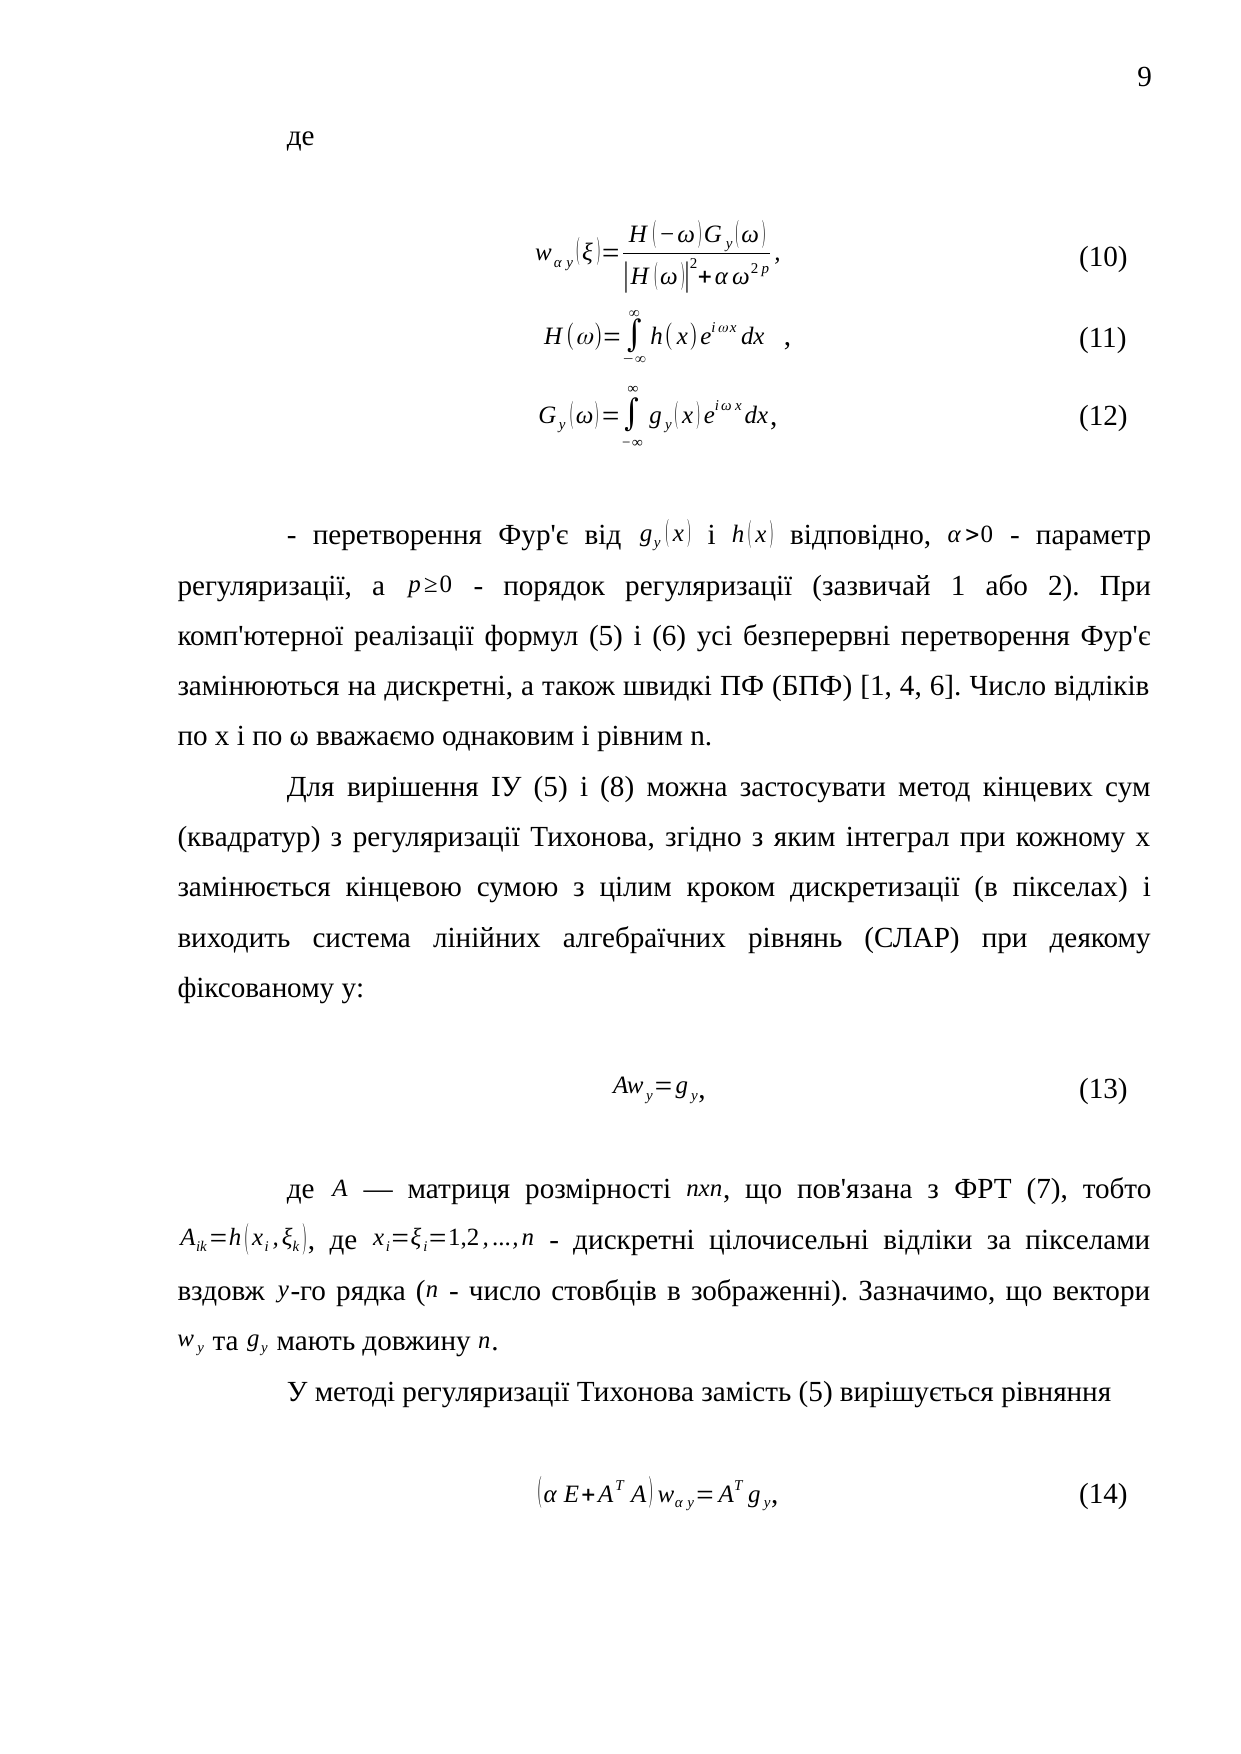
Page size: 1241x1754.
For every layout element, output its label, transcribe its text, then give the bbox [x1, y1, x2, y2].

text У методі регуляризації Тихонова замість (5) вирішується рівняння [177, 1374, 1152, 1407]
table_header (10) [1068, 219, 1162, 310]
table_header , [177, 1474, 1068, 1527]
text де — матриця розмірності , що пов'язана з ФРТ (7), тобто , де - дискретні цілочисельні відліки за пікселами вздовж -го рядка ( - число стовбців в зображенні). Зазначимо, що вектори та мають довжину . [177, 1171, 1152, 1357]
table_header (14) [1068, 1474, 1162, 1527]
table_header , [177, 1071, 1068, 1121]
table_header , [177, 310, 1068, 379]
text - перетворення Фур'є від і відповідно, - параметр регуляризації, а - порядок регуляризації (зазвичай 1 або 2). При комп'ютерної реалізації формул (5) і (6) усі безперервні перетворення Фур'є замінюються на дискретні, а також швидкі ПФ (БПФ) [1, 4, 6]. Число відліків по x і по ω вважаємо однаковим і рівним n. [177, 517, 1152, 752]
table_header [177, 219, 1068, 310]
table_header (11) [1068, 310, 1162, 379]
text Для вирішення ІУ (5) і (8) можна застосувати метод кінцевих сум (квадратур) з регуляризації Тихонова, згідно з яким інтеграл при кожному x замінюється кінцевою сумою з цілим кроком дискретизації (в пікселах) і виходить система лінійних алгебраїчних рівнянь (СЛАР) при деякому фіксованому y: [177, 769, 1152, 1004]
text де [177, 118, 1152, 152]
table_header , [177, 380, 1068, 467]
table_header (13) [1068, 1071, 1162, 1121]
table_header (12) [1068, 380, 1162, 467]
